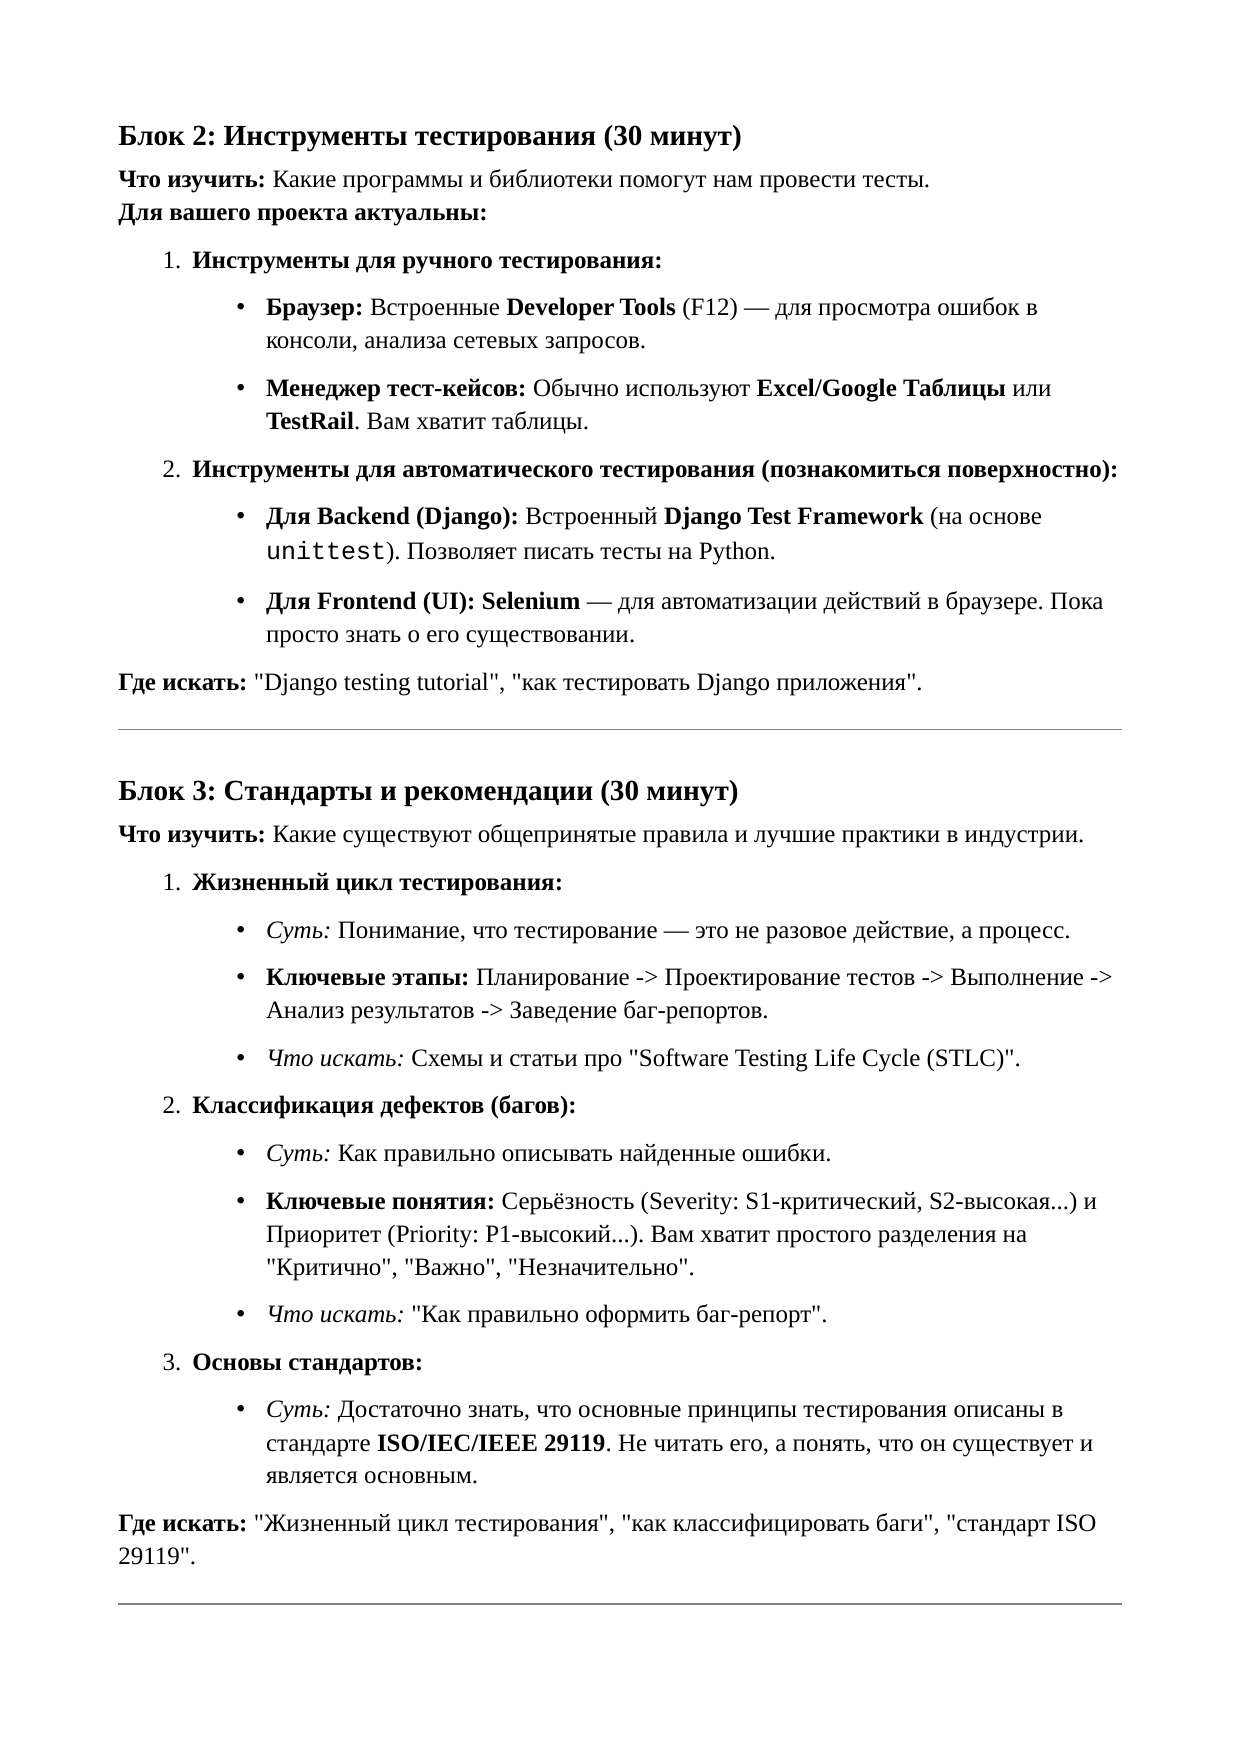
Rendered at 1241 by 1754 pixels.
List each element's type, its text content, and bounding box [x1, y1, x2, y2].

list Для Frontend (UI): Selenium — для автоматизации действий в браузере. Пока просто знать о его существовании. [236, 586, 1122, 648]
subtitle Блок 3: Стандарты и рекомендации (30 минут) [118, 773, 1122, 807]
list Что искать: Схемы и статьи про "Software Testing Life Cycle (STLC)". [236, 1043, 1122, 1072]
text Что изучить: Какие программы и библиотеки помогут нам провести тесты. Для вашего проекта актуальны: [118, 164, 1122, 226]
list Менеджер тест-кейсов: Обычно используют Excel/Google Таблицы или TestRail. Вам хватит таблицы. [236, 373, 1122, 435]
list Суть: Как правильно описывать найденные ошибки. [236, 1138, 1122, 1167]
list Ключевые понятия: Серьёзность (Severity: S1-критический, S2-высокая...) и Приоритет (Priority: P1-высокий...). Вам хватит простого разделения на "Критично", "Важно", "Незначительно". [236, 1186, 1122, 1281]
list Жизненный цикл тестирования: [162, 867, 1122, 896]
list Что искать: "Как правильно оформить баг-репорт". [236, 1299, 1122, 1328]
text Что изучить: Какие существуют общепринятые правила и лучшие практики в индустрии. [118, 819, 1122, 848]
text Где искать: "Жизненный цикл тестирования", "как классифицировать баги", "стандарт ISO 29119". [118, 1508, 1122, 1570]
list Суть: Достаточно знать, что основные принципы тестирования описаны в стандарте ISO/IEC/IEEE 29119. Не читать его, а понять, что он существует и является основным. [236, 1394, 1122, 1489]
text Где искать: "Django testing tutorial", "как тестировать Django приложения". [118, 667, 1122, 696]
list Ключевые этапы: Планирование -> Проектирование тестов -> Выполнение -> Анализ результатов -> Заведение баг-репортов. [236, 962, 1122, 1024]
list Инструменты для автоматического тестирования (познакомиться поверхностно): [162, 454, 1122, 482]
subtitle Блок 2: Инструменты тестирования (30 минут) [118, 118, 1122, 152]
list Инструменты для ручного тестирования: [162, 245, 1122, 273]
list Классификация дефектов (багов): [162, 1091, 1122, 1119]
list Браузер: Встроенные Developer Tools (F12) — для просмотра ошибок в консоли, анализа сетевых запросов. [236, 292, 1122, 354]
list Для Backend (Django): Встроенный Django Test Framework (на основе unittest). Позволяет писать тесты на Python. [236, 501, 1122, 567]
list Основы стандартов: [162, 1347, 1122, 1376]
list Суть: Понимание, что тестирование — это не разовое действие, а процесс. [236, 915, 1122, 943]
